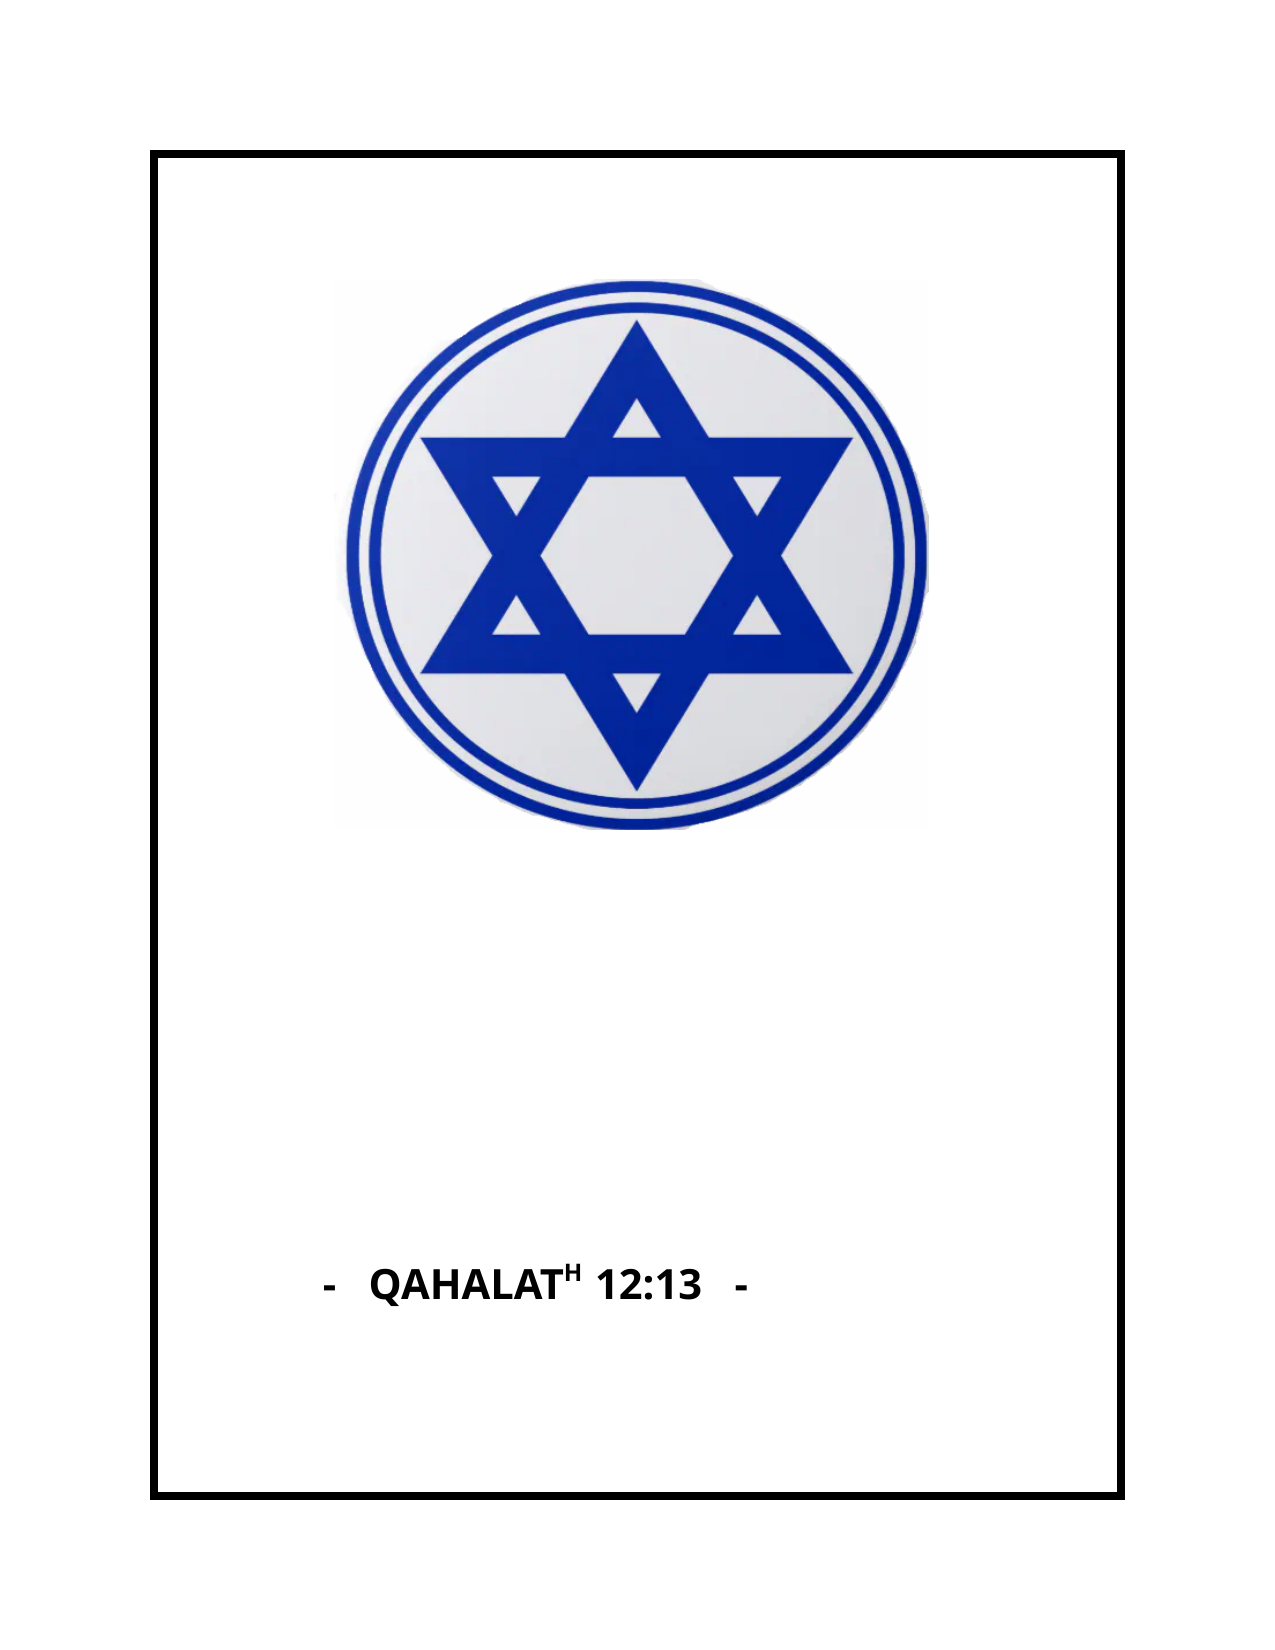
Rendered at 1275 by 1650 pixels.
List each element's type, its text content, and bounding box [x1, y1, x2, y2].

picture [334, 279, 929, 830]
text - QAHALATH 12:13 - [182, 1255, 1093, 1312]
